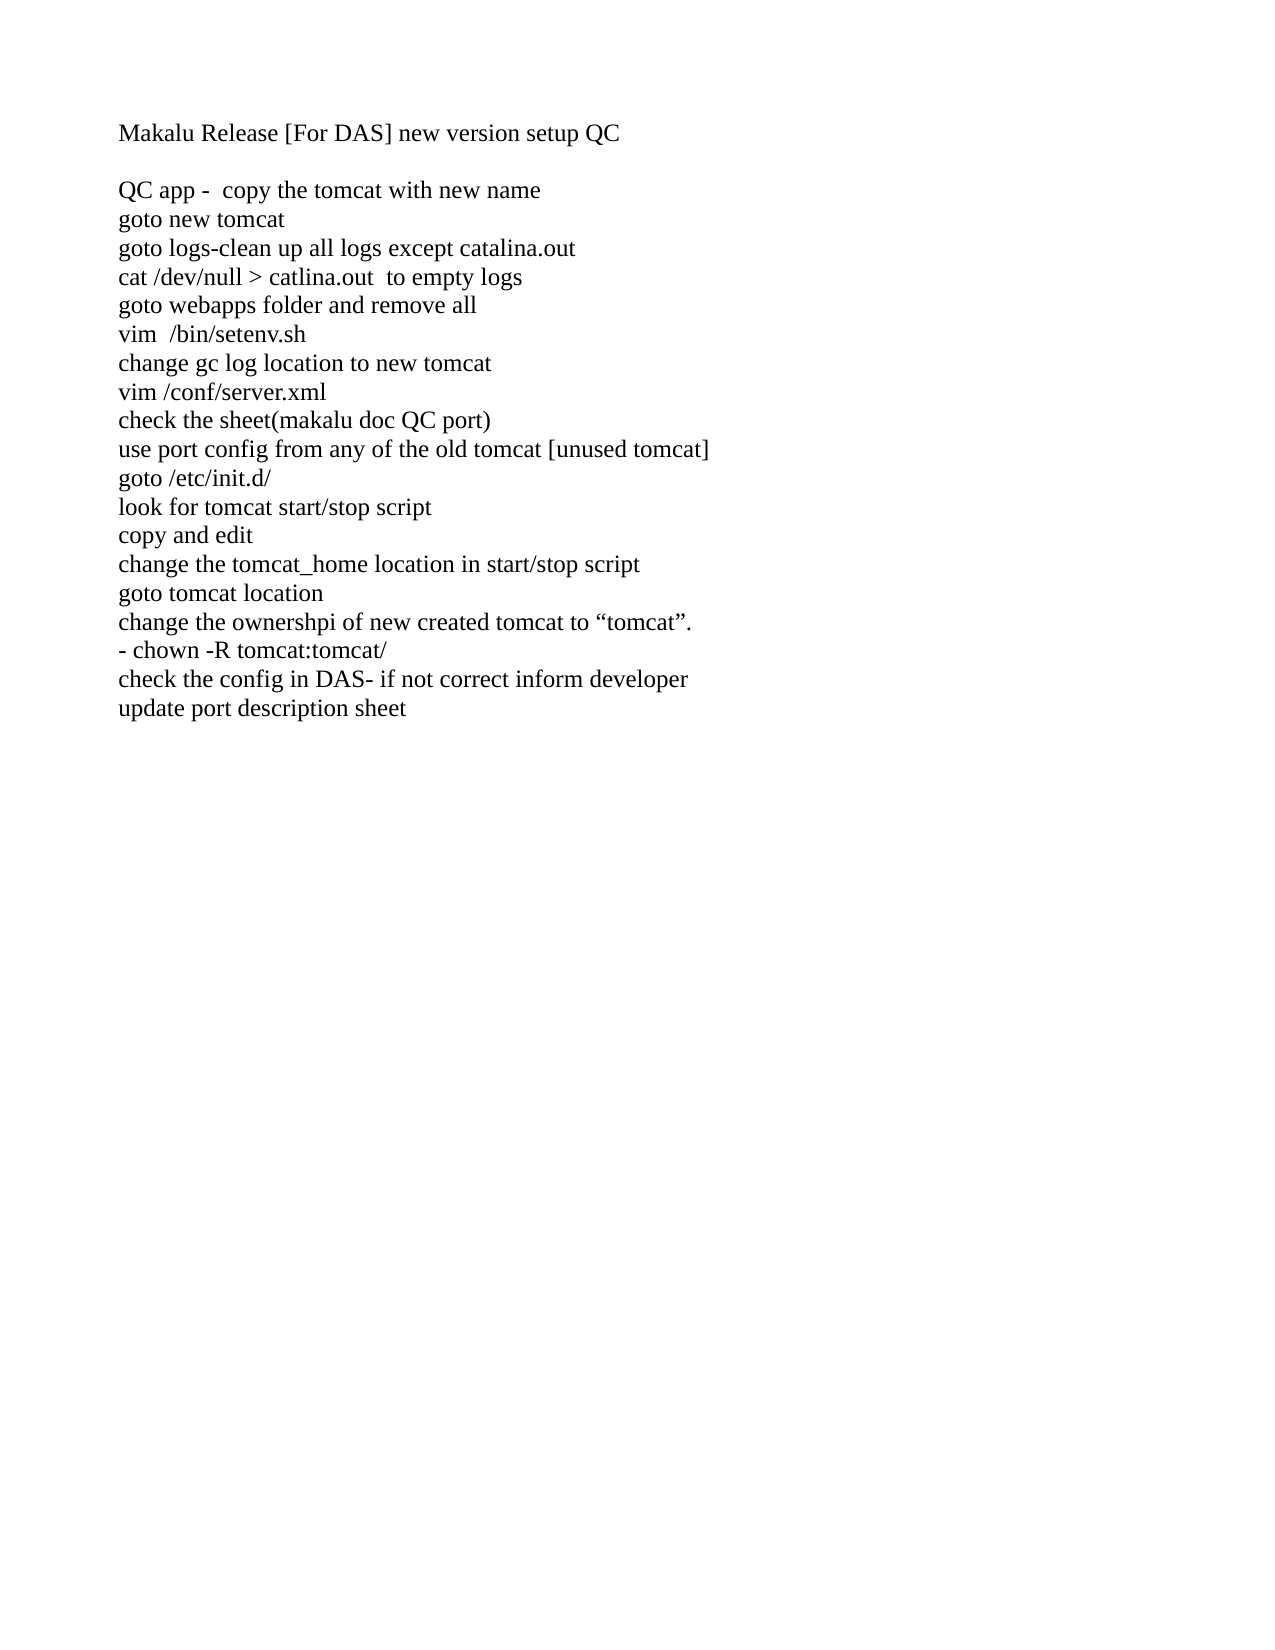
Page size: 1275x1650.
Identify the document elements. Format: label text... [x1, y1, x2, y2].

text check the config in DAS- if not correct inform developer [118, 664, 1157, 693]
text - chown -R tomcat:tomcat/ [118, 636, 1157, 664]
text use port config from any of the old tomcat [unused tomcat] [118, 434, 1157, 463]
text goto tomcat location [118, 578, 1157, 607]
text vim /conf/server.xml [118, 377, 1157, 406]
text goto logs-clean up all logs except catalina.out [118, 233, 1157, 262]
text goto webapps folder and remove all [118, 291, 1157, 319]
text vim /bin/setenv.sh [118, 319, 1157, 348]
text look for tomcat start/stop script [118, 492, 1157, 521]
text copy and edit [118, 521, 1157, 549]
text goto /etc/init.d/ [118, 463, 1157, 492]
text change gc log location to new tomcat [118, 348, 1157, 377]
text Makalu Release [For DAS] new version setup QC [118, 118, 1157, 147]
text cat /dev/null > catlina.out to empty logs [118, 262, 1157, 291]
text check the sheet(makalu doc QC port) [118, 406, 1157, 434]
text update port description sheet [118, 693, 1157, 722]
text QC app - copy the tomcat with new name [118, 176, 1157, 204]
text goto new tomcat [118, 204, 1157, 233]
text change the ownershpi of new created tomcat to “tomcat”. [118, 607, 1157, 636]
text change the tomcat_home location in start/stop script [118, 549, 1157, 578]
